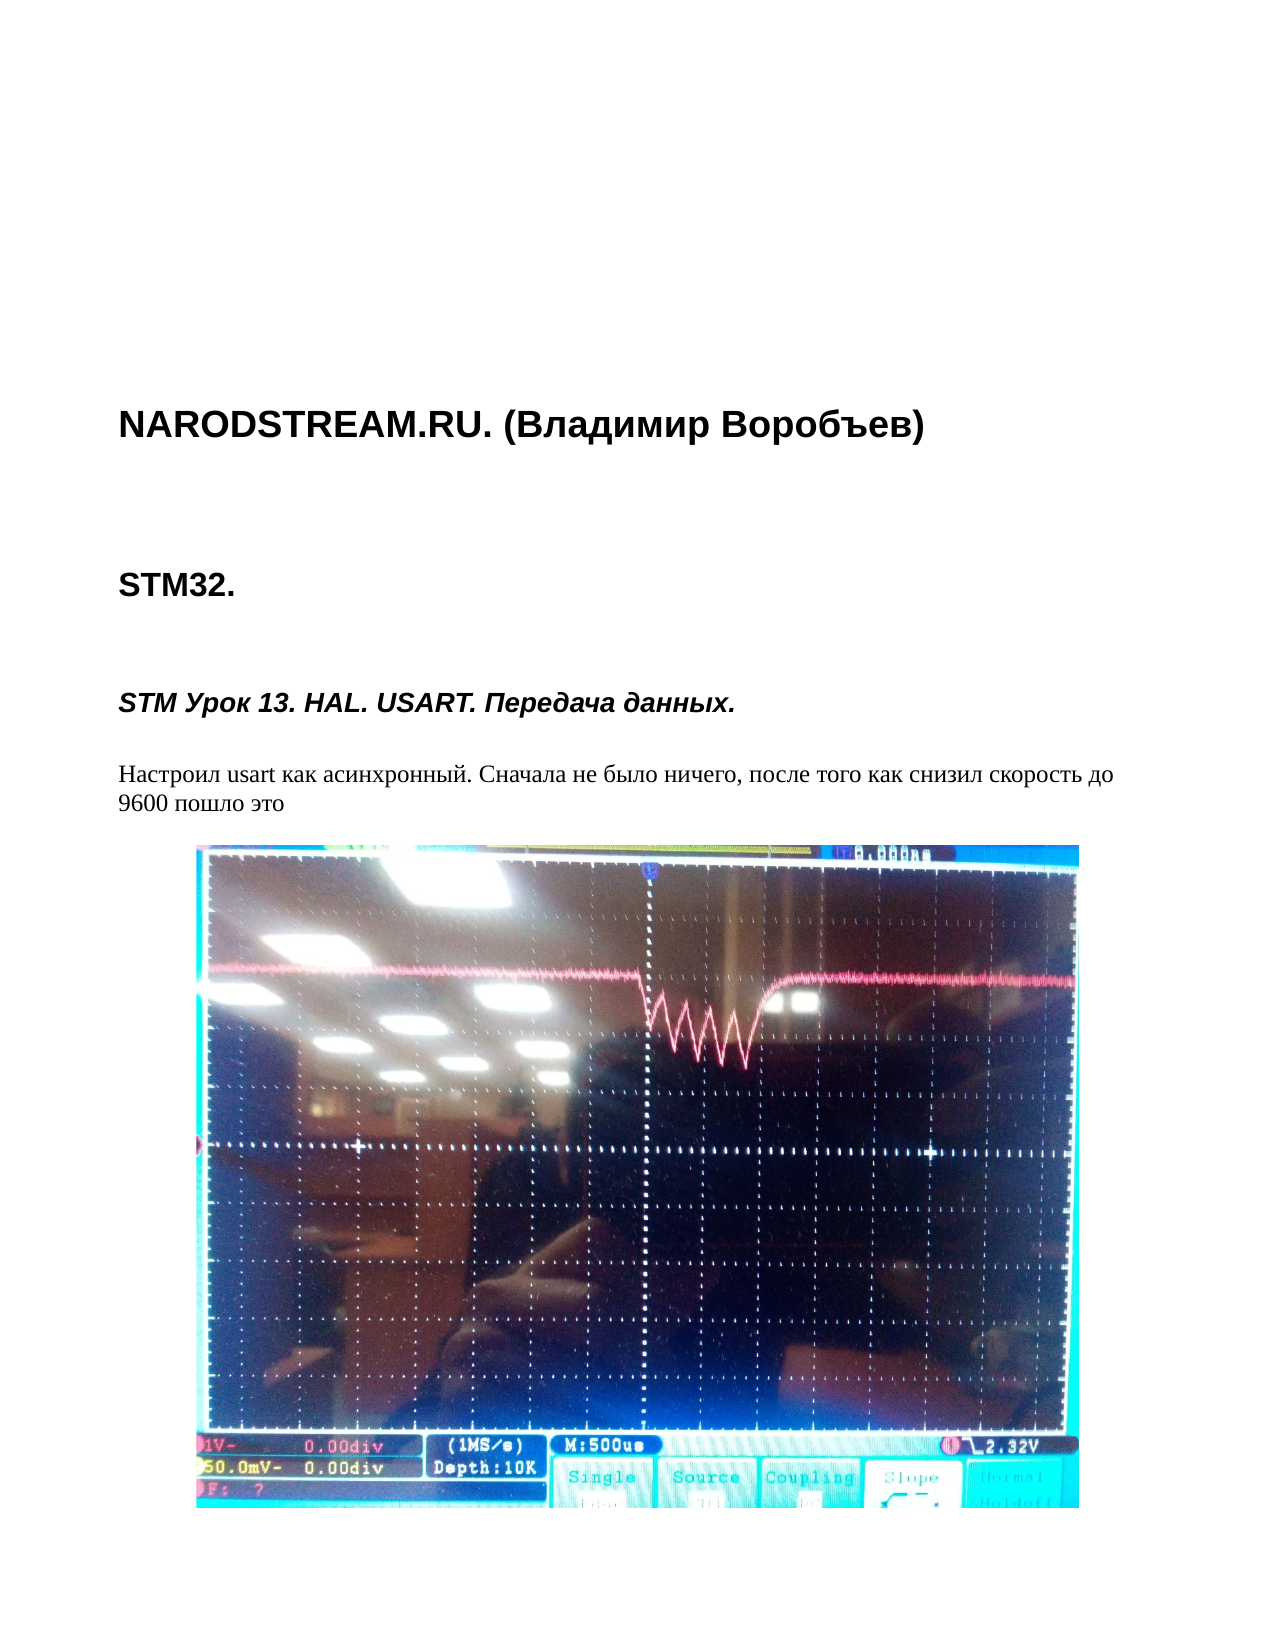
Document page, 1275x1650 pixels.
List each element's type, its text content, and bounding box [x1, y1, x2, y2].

text Настроил usart как асинхронный. Сначала не было ничего, после того как снизил скорость до 9600 пошло это [118, 759, 1157, 817]
picture [196, 845, 1079, 1508]
subtitle STM Урок 13. HAL. USART. Передача данных. [118, 686, 1157, 718]
subtitle NARODSTREAM.RU. (Владимир Воробъев) [118, 402, 1157, 446]
subtitle STM32. [118, 565, 1157, 604]
